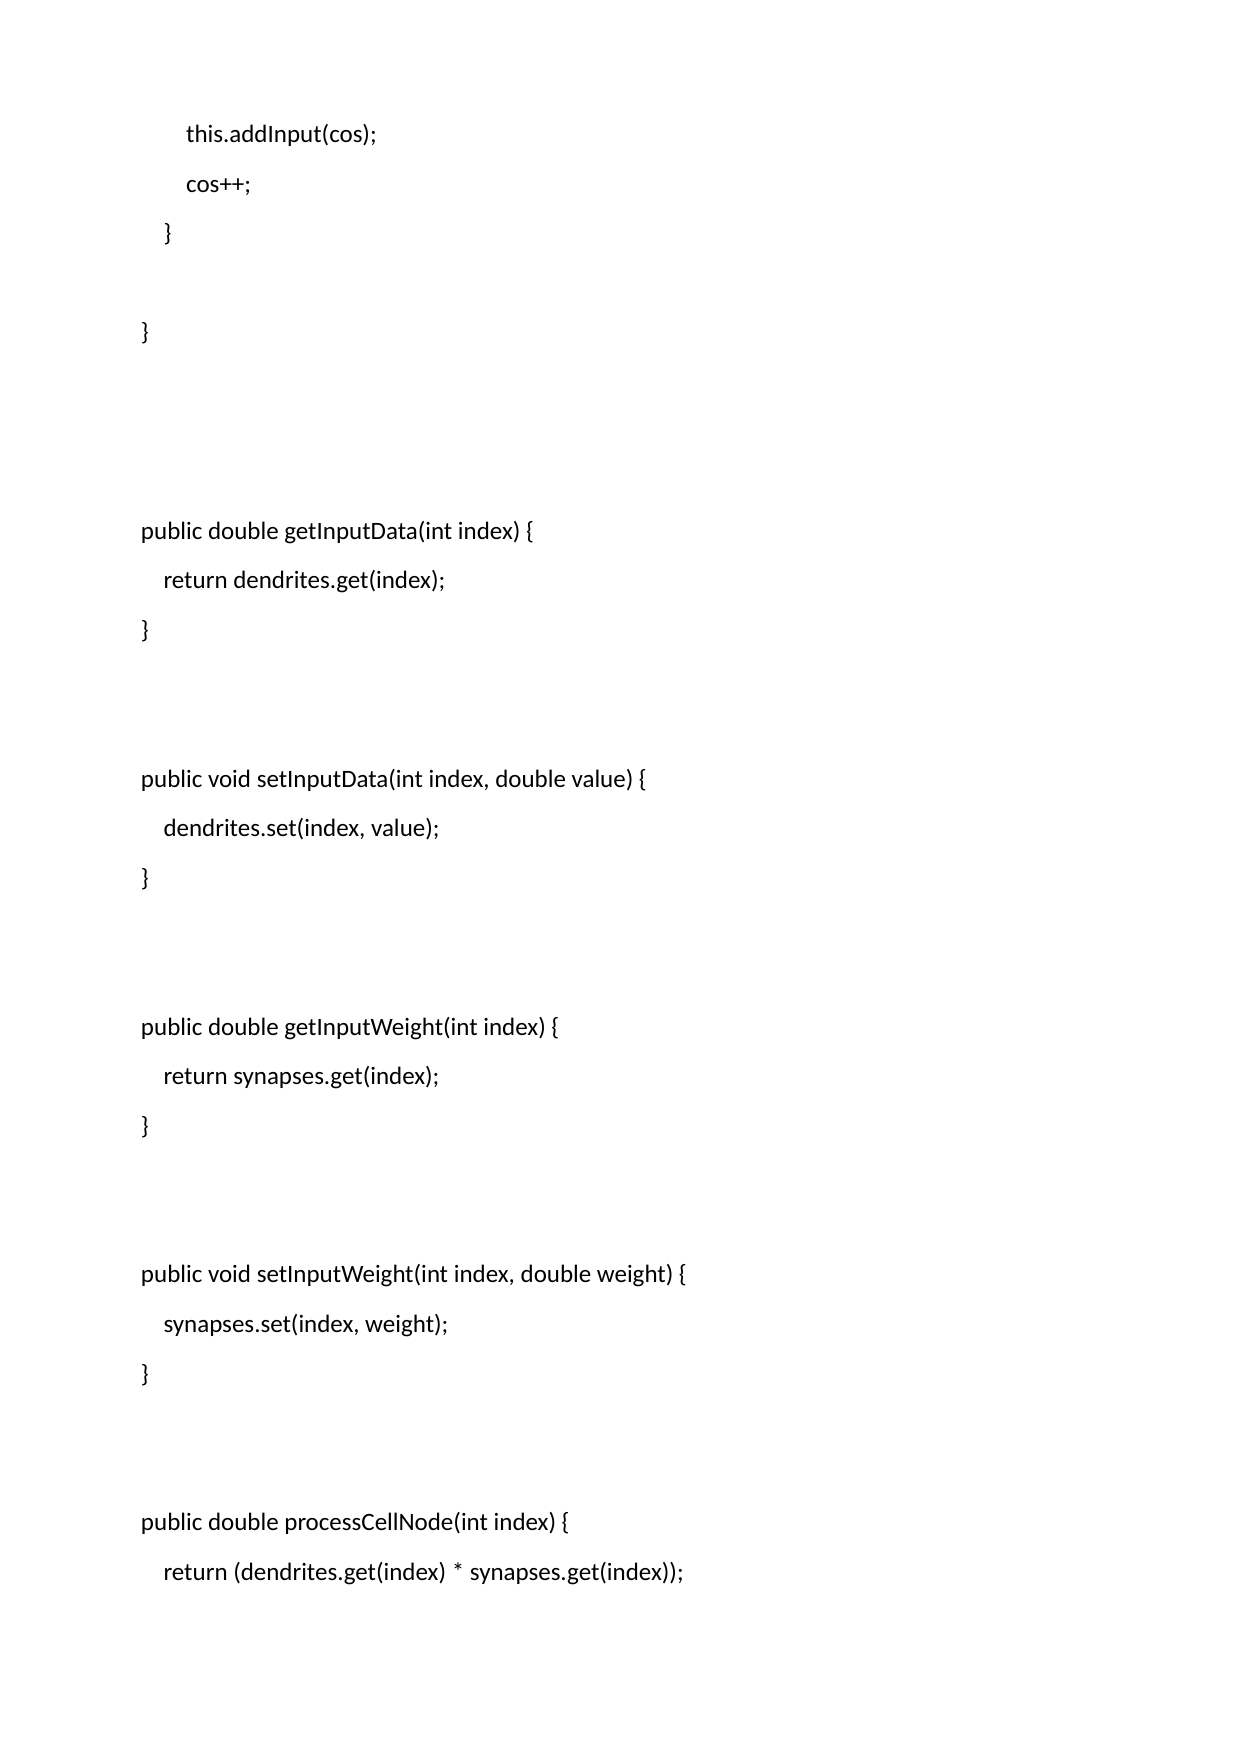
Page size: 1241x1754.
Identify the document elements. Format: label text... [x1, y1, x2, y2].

text } [118, 614, 1122, 644]
text public void setInputData(int index, double value) { [118, 763, 1122, 793]
text synapses.set(index, weight); [118, 1308, 1122, 1339]
text return synapses.get(index); [118, 1060, 1122, 1091]
text cos++; [118, 168, 1122, 198]
text public double getInputData(int index) { [118, 515, 1122, 545]
text this.addInput(cos); [118, 118, 1122, 149]
text public double processCellNode(int index) { [118, 1506, 1122, 1537]
text } [118, 1358, 1122, 1388]
text return (dendrites.get(index) * synapses.get(index)); [118, 1556, 1122, 1587]
text } [118, 1110, 1122, 1140]
text } [118, 862, 1122, 892]
text dendrites.set(index, value); [118, 812, 1122, 843]
text return dendrites.get(index); [118, 564, 1122, 595]
text } [118, 217, 1122, 248]
text } [118, 316, 1122, 347]
text public double getInputWeight(int index) { [118, 1011, 1122, 1041]
text public void setInputWeight(int index, double weight) { [118, 1258, 1122, 1289]
